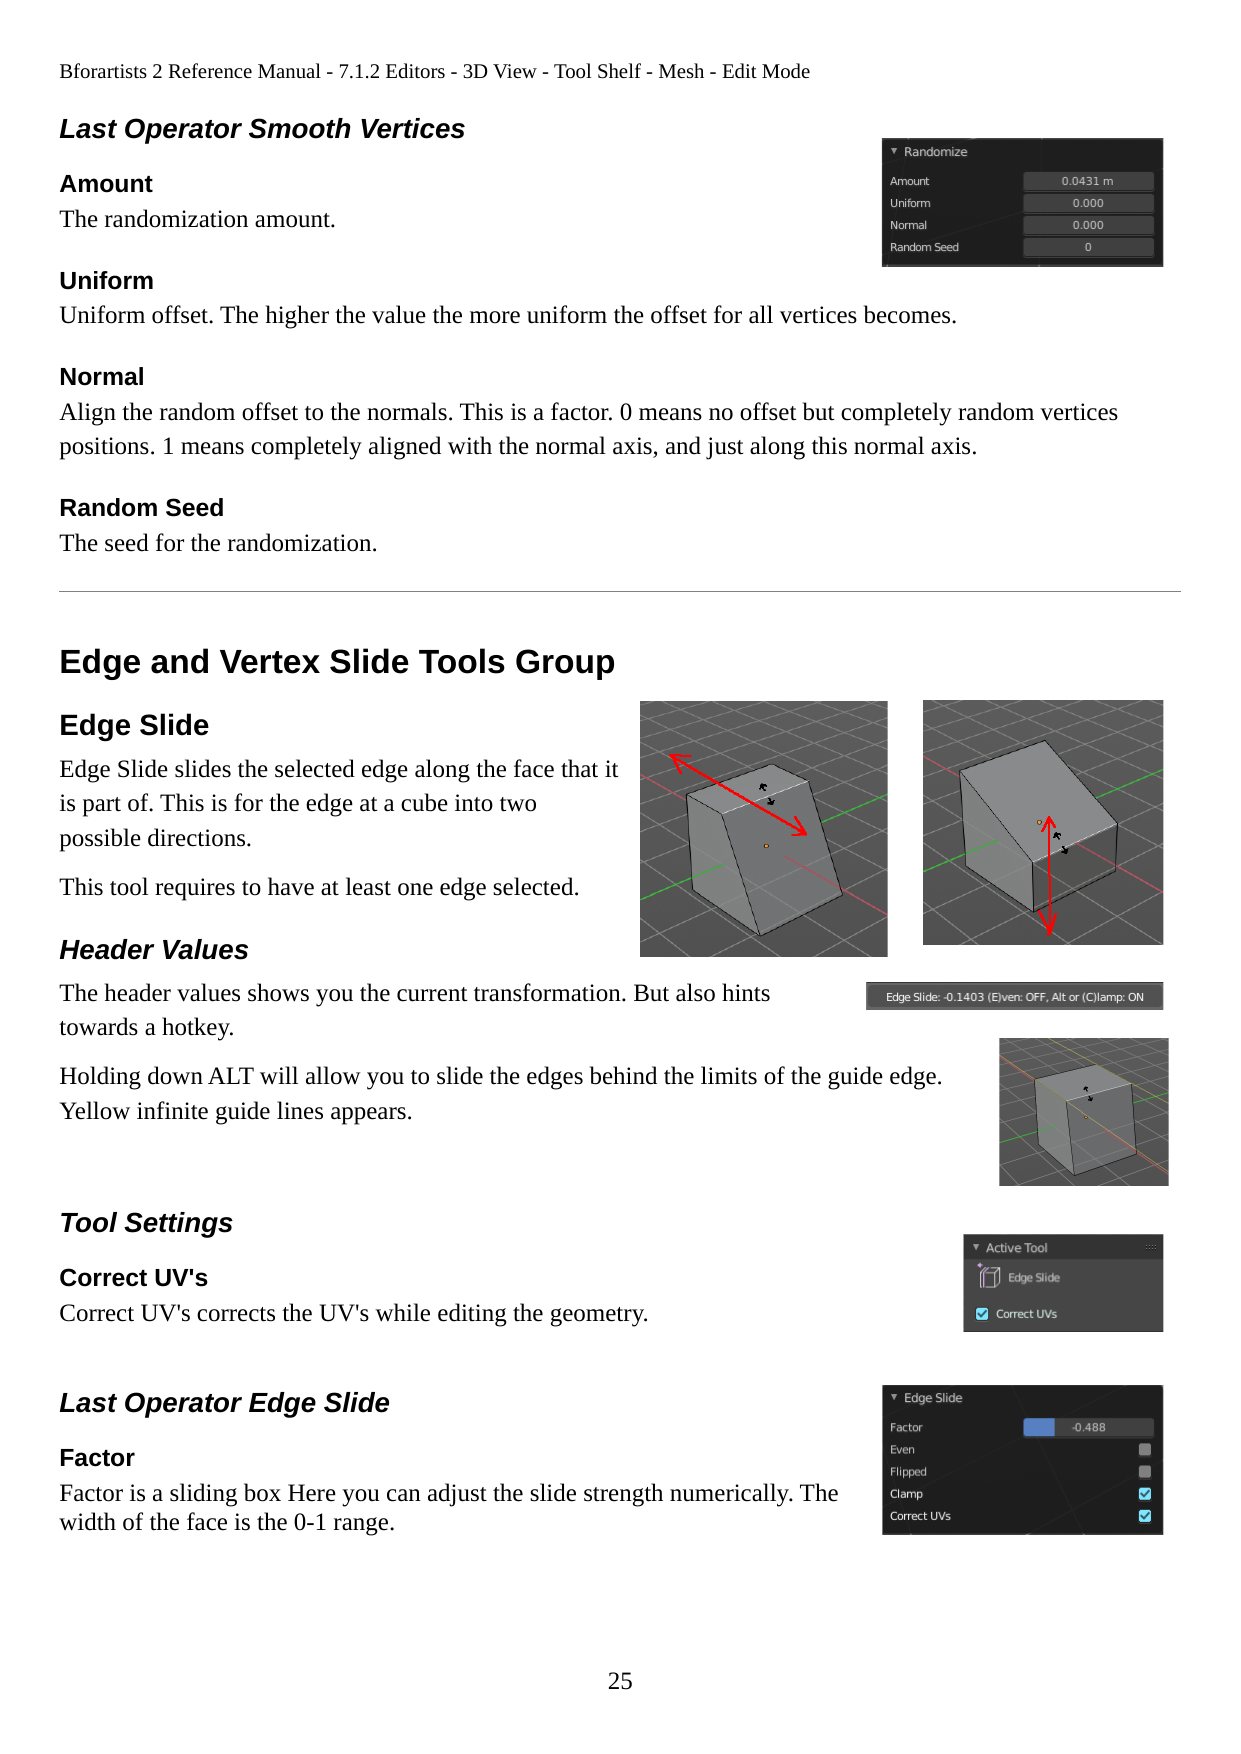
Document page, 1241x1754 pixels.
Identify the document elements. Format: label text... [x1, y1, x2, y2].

picture [866, 982, 1164, 1010]
subtitle Edge Slide [59, 708, 640, 741]
subtitle [1164, 169, 1181, 198]
subtitle Last Operator Edge Slide [59, 1387, 882, 1418]
subtitle Last Operator Smooth Vertices [59, 113, 1181, 144]
text This tool requires to have at least one edge selected. [59, 872, 640, 901]
subtitle Factor [59, 1443, 882, 1472]
subtitle Random Seed [59, 493, 1181, 522]
text The seed for the randomization. [59, 528, 1181, 557]
text Align the random offset to the normals. This is a factor. 0 means no offset but completely random vertices positions. 1 means completely aligned with the normal axis, and just along this normal axis. [59, 397, 1181, 460]
text The header values shows you the current transformation. But also hints towards a hotkey. [59, 978, 1181, 1041]
picture [963, 1234, 1164, 1332]
text Factor is a sliding box Here you can adjust the slide strength numerically. The width of the face is the 0-1 range. [59, 1478, 1181, 1536]
text Holding down ALT will allow you to slide the edges behind the limits of the guide edge. Yellow infinite guide lines appears. [59, 1061, 999, 1124]
text [888, 754, 923, 852]
subtitle Header Values [59, 933, 1181, 965]
subtitle [1164, 708, 1181, 741]
subtitle Correct UV's [59, 1263, 963, 1292]
subtitle [888, 708, 923, 741]
text The randomization amount. [59, 204, 881, 233]
subtitle [1164, 1443, 1181, 1472]
picture [882, 1385, 1164, 1535]
picture [881, 138, 1164, 267]
subtitle Tool Settings [59, 1206, 1181, 1238]
picture [923, 700, 1164, 945]
subtitle Amount [59, 169, 881, 198]
subtitle [1164, 1387, 1181, 1418]
subtitle Normal [59, 362, 1181, 391]
text Uniform offset. The higher the value the more uniform the offset for all vertices becomes. [59, 301, 1181, 329]
subtitle [1164, 1263, 1181, 1292]
subtitle Uniform [59, 266, 1181, 294]
text Correct UV's corrects the UV's while editing the geometry. [59, 1298, 963, 1327]
picture [640, 701, 888, 957]
picture [999, 1038, 1169, 1186]
text Edge Slide slides the selected edge along the face that it is part of. This is for the edge at a cube into two possible directions. [59, 754, 640, 852]
subtitle Edge and Vertex Slide Tools Group [59, 642, 1181, 681]
